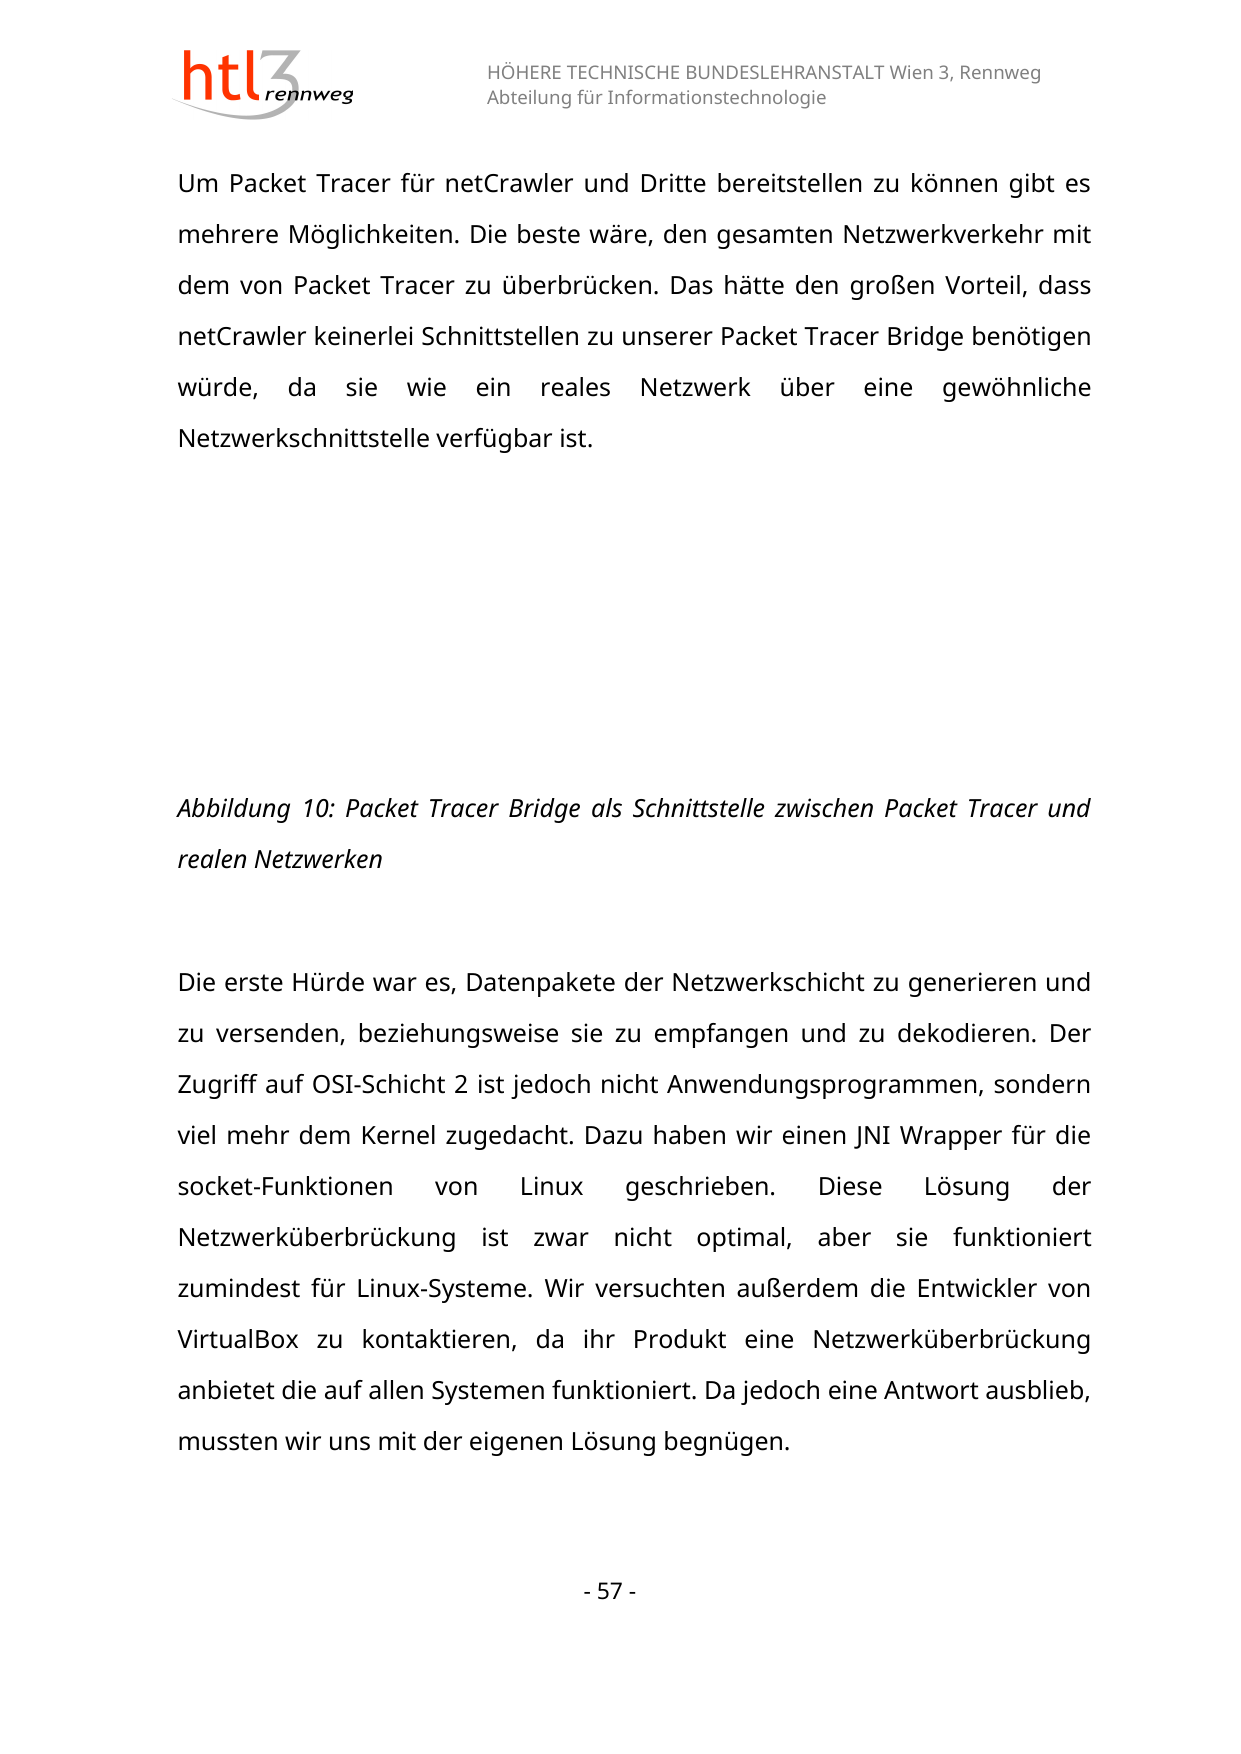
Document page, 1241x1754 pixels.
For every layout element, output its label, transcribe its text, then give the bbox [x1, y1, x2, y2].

picture [171, 50, 353, 120]
text Um Packet Tracer für netCrawler und Dritte bereitstellen zu können gibt es mehrere Möglichkeiten. Die beste wäre, den gesamten Netzwerkverkehr mit dem von Packet Tracer zu überbrücken. Das hätte den großen Vorteil, dass netCrawler keinerlei Schnittstellen zu unserer Packet Tracer Bridge benötigen würde, da sie wie ein reales Netzwerk über eine gewöhnliche Netzwerkschnittstelle verfügbar ist. [177, 166, 1092, 455]
text Abbildung 10: Packet Tracer Bridge als Schnittstelle zwischen Packet Tracer und realen Netzwerken [177, 569, 1094, 876]
text Die erste Hürde war es, Datenpakete der Netzwerkschicht zu generieren und zu versenden, beziehungsweise sie zu empfangen und zu dekodieren. Der Zugriff auf OSI-Schicht 2 ist jedoch nicht Anwendungsprogrammen, sondern viel mehr dem Kernel zugedacht. Dazu haben wir einen JNI Wrapper für die socket-Funktionen von Linux geschrieben. Diese Lösung der Netzwerküberbrückung ist zwar nicht optimal, aber sie funktioniert zumindest für Linux-Systeme. Wir versuchten außerdem die Entwickler von VirtualBox zu kontaktieren, da ihr Produkt eine Netzwerküberbrückung anbietet die auf allen Systemen funktioniert. Da jedoch eine Antwort ausblieb, mussten wir uns mit der eigenen Lösung begnügen. [177, 965, 1092, 1458]
